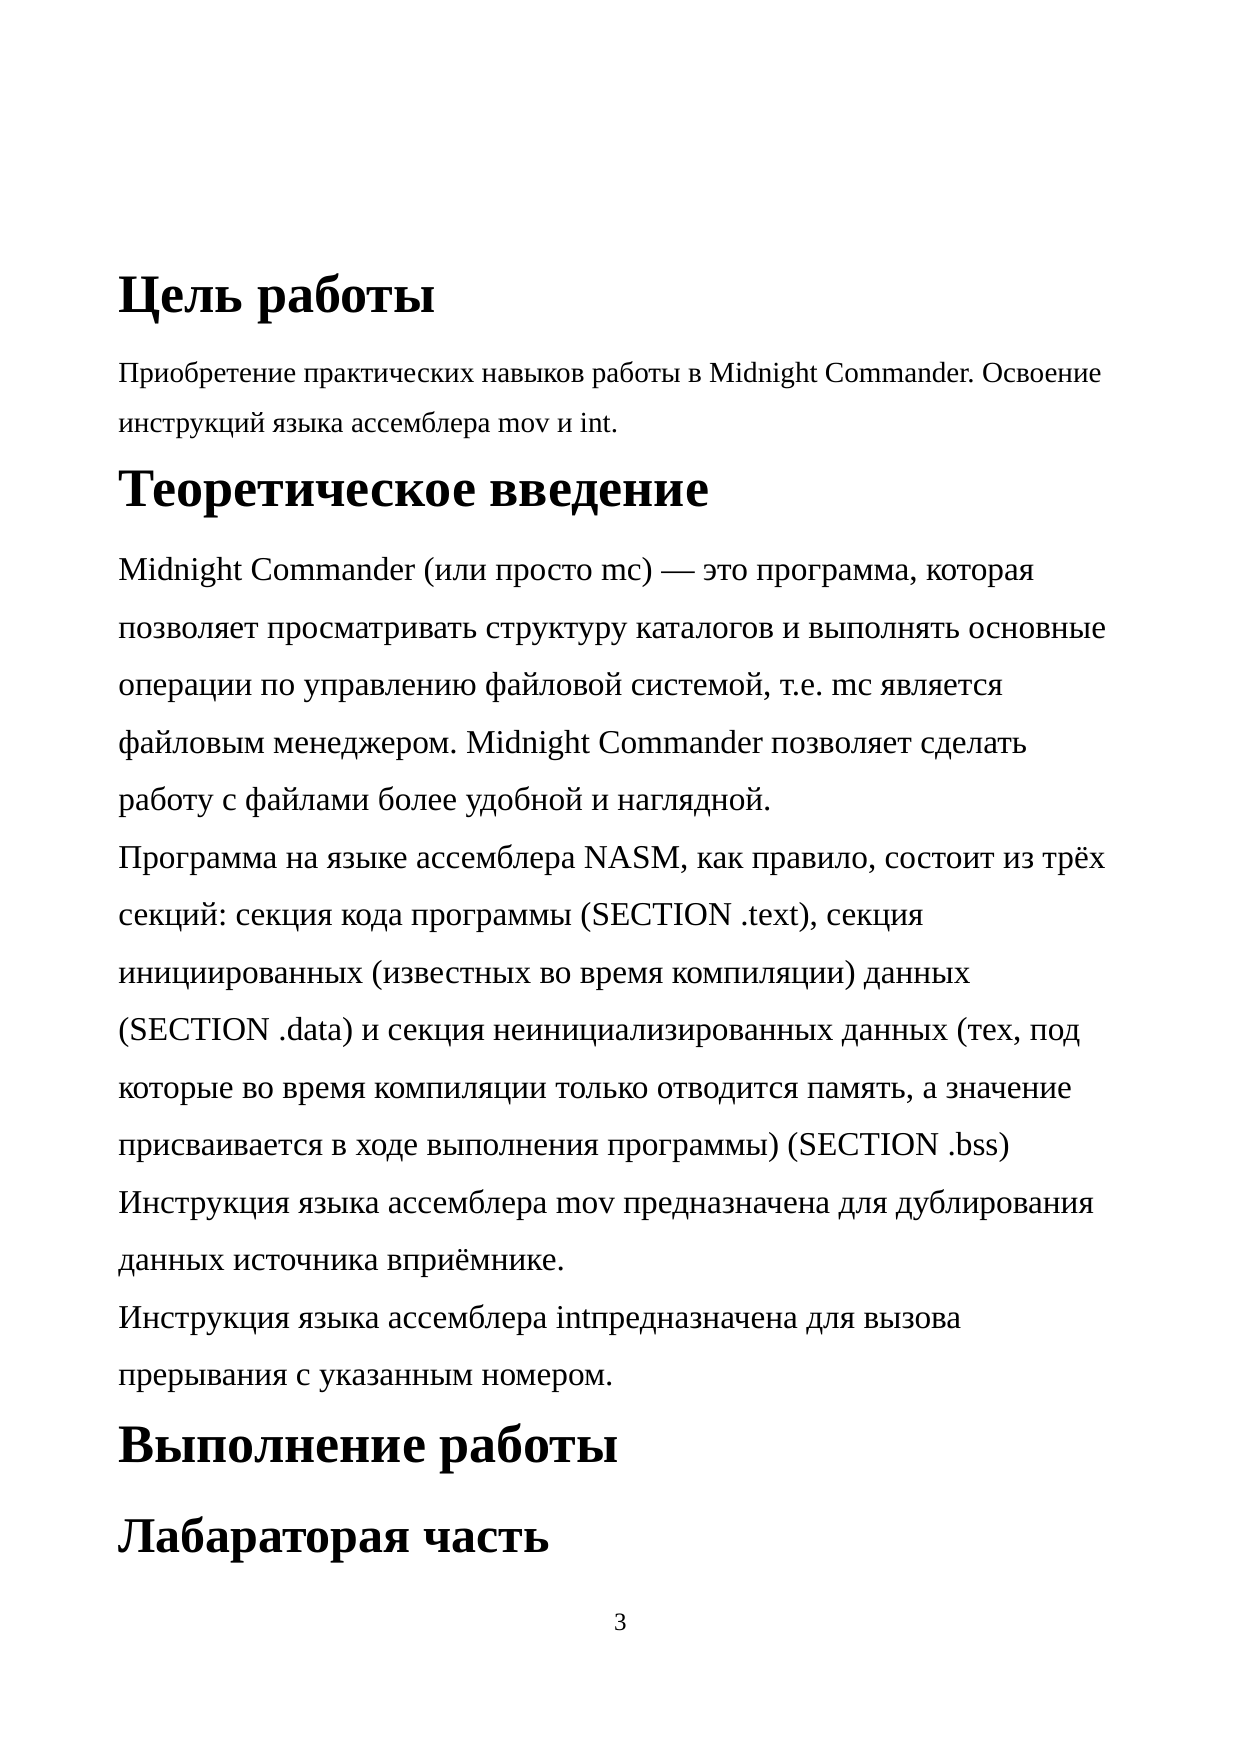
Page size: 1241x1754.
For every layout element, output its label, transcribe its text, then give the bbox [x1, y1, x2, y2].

text Цель работы [118, 262, 1122, 324]
text Инструкция языка ассемблера intпредназначена для вызова прерывания с указанным номером. [118, 1297, 1122, 1393]
text Выполнение работы [118, 1412, 1122, 1474]
text Лабараторая часть [118, 1505, 1122, 1563]
text Программа на языке ассемблера NASM, как правило, состоит из трёх секций: секция кода программы (SECTION .text), секция инициированных (известных во время компиляции) данных (SECTION .data) и секция неинициализированных данных (тех, под которые во время компиляции только отводится память, а значение присваивается в ходе выполнения программы) (SECTION .bss) [118, 837, 1122, 1163]
text Инструкция языка ассемблера mov предназначена для дублирования данных источника вприёмнике. [118, 1182, 1122, 1278]
text Теоретическое введение [118, 456, 1122, 518]
text Midnight Commander (или просто mc) — это программа, которая позволяет просматривать структуру каталогов и выполнять основные операции по управлению файловой системой, т.е. mc является файловым менеджером. Midnight Commander позволяет сделать работу с файлами более удобной и наглядной. [118, 549, 1122, 818]
text Приобретение практических навыков работы в Midnight Commander. Освоение инструкций языка ассемблера mov и int. [118, 355, 1122, 439]
